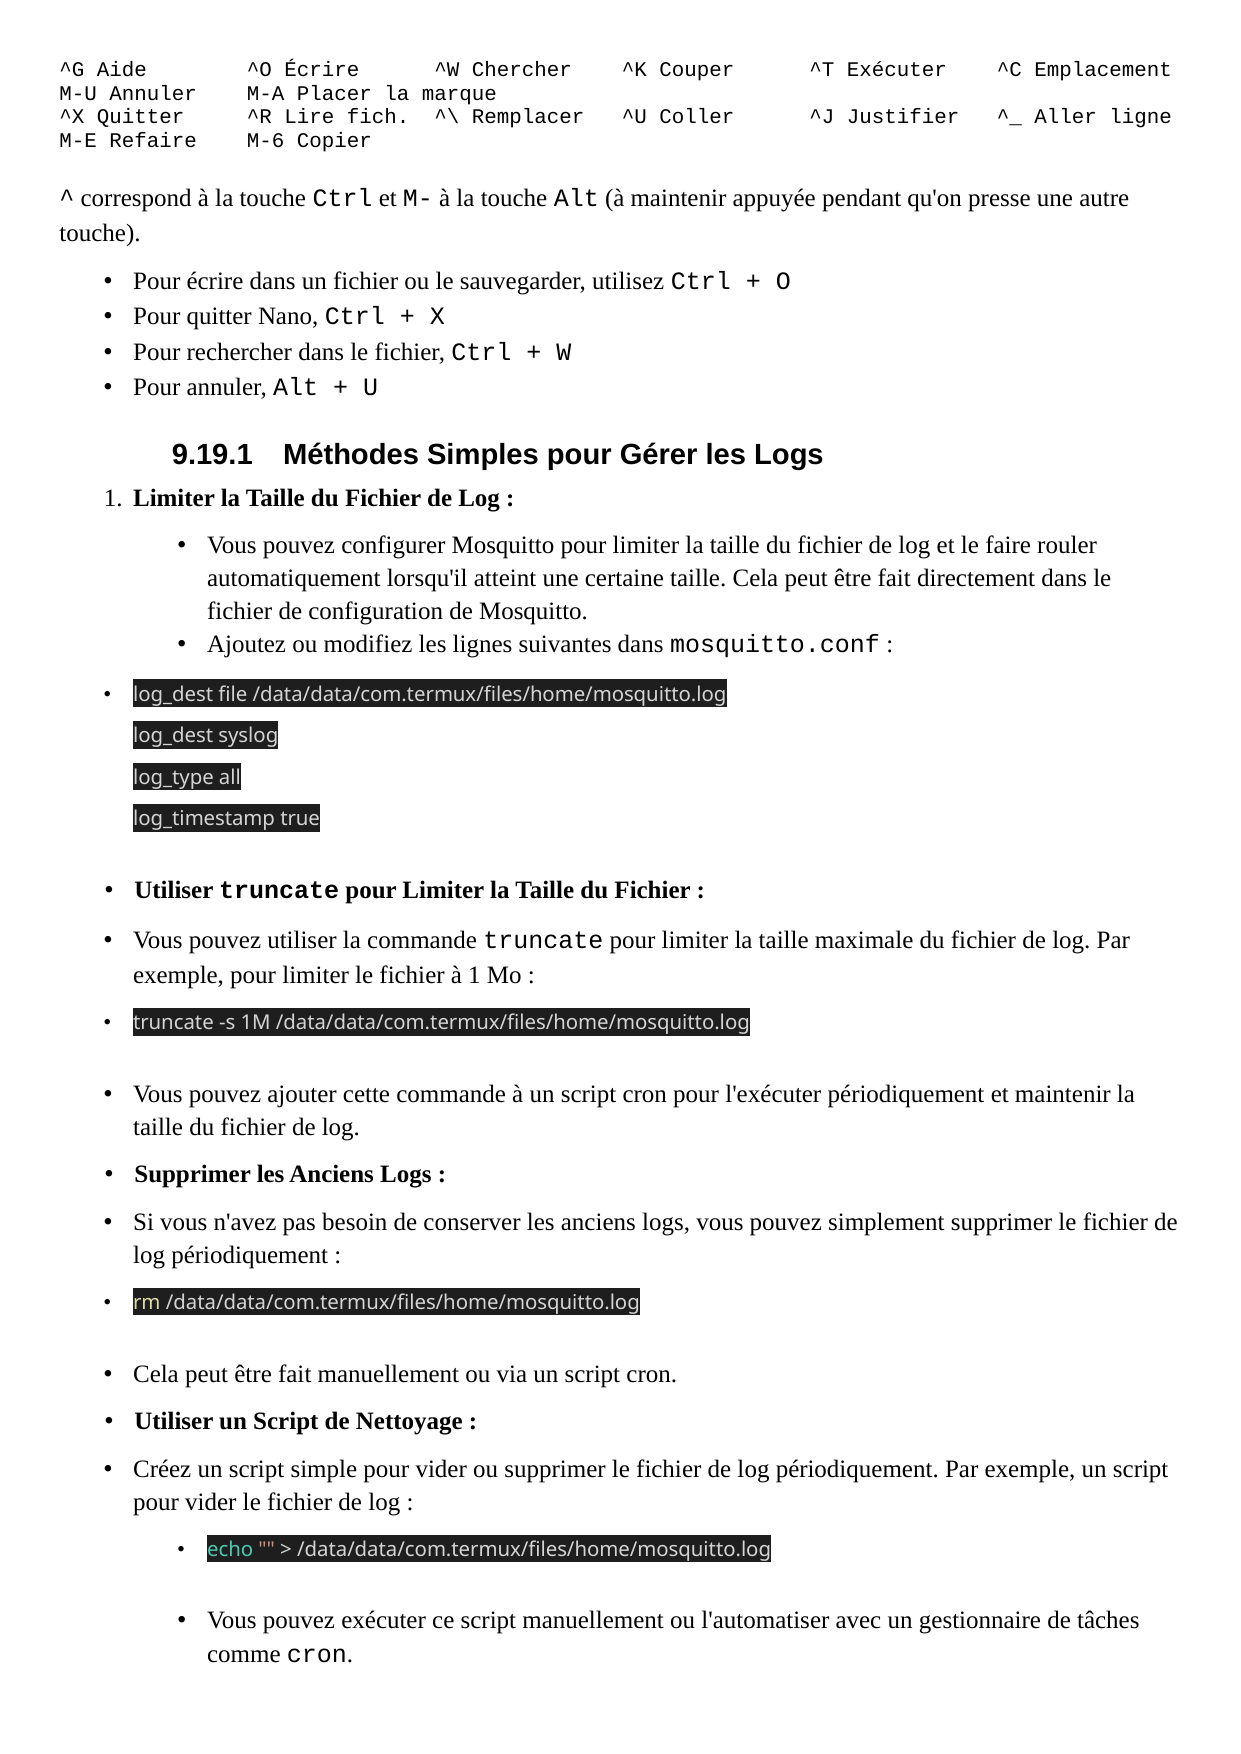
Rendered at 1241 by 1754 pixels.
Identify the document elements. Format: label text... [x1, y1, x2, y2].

text ^G Aide ^O Écrire ^W Chercher ^K Couper ^T Exécuter ^C Emplacement M-U Annuler M-A Placer la marque [59, 59, 1181, 106]
list Pour écrire dans un fichier ou le sauvegarder, utilisez Ctrl + O [103, 266, 1181, 297]
list echo "" > /data/data/com.termux/files/home/mosquitto.log [177, 1534, 1181, 1562]
list Supprimer les Anciens Logs : [104, 1159, 1181, 1188]
text ^X Quitter ^R Lire fich. ^\ Remplacer ^U Coller ^J Justifier ^_ Aller ligne M-E Refaire M-6 Copier [59, 106, 1181, 154]
list truncate -s 1M /data/data/com.termux/files/home/mosquitto.log [103, 1008, 1181, 1036]
list log_dest syslog [103, 721, 1181, 749]
list Si vous n'avez pas besoin de conserver les anciens logs, vous pouvez simplement supprimer le fichier de log périodiquement : [103, 1207, 1181, 1269]
list Ajoutez ou modifiez les lignes suivantes dans mosquitto.conf : [177, 629, 1181, 660]
text ^ correspond à la touche Ctrl et M- à la touche Alt (à maintenir appuyée pendant qu'on presse une autre touche). [59, 183, 1181, 247]
list Vous pouvez utiliser la commande truncate pour limiter la taille maximale du fichier de log. Par exemple, pour limiter le fichier à 1 Mo : [103, 925, 1181, 989]
list Vous pouvez ajouter cette commande à un script cron pour l'exécuter périodiquement et maintenir la taille du fichier de log. [103, 1079, 1181, 1141]
list log_dest file /data/data/com.termux/files/home/mosquitto.log [103, 679, 1181, 707]
list log_timestamp true [103, 804, 1181, 832]
list Créez un script simple pour vider ou supprimer le fichier de log périodiquement. Par exemple, un script pour vider le fichier de log : [103, 1454, 1181, 1516]
list Pour annuler, Alt + U [103, 372, 1181, 403]
list Pour quitter Nano, Ctrl + X [103, 301, 1181, 332]
list Pour rechercher dans le fichier, Ctrl + W [103, 337, 1181, 367]
list Utiliser un Script de Nettoyage : [104, 1406, 1181, 1435]
list Utiliser truncate pour Limiter la Taille du Fichier : [104, 875, 1181, 906]
subtitle Méthodes Simples pour Gérer les Logs [172, 437, 1181, 470]
list Cela peut être fait manuellement ou via un script cron. [103, 1359, 1181, 1387]
list Vous pouvez exécuter ce script manuellement ou l'automatiser avec un gestionnaire de tâches comme cron. [177, 1606, 1181, 1669]
list Limiter la Taille du Fichier de Log : [103, 483, 1181, 511]
list rm /data/data/com.termux/files/home/mosquitto.log [103, 1288, 1181, 1315]
list Vous pouvez configurer Mosquitto pour limiter la taille du fichier de log et le faire rouler automatiquement lorsqu'il atteint une certaine taille. Cela peut être fait directement dans le fichier de configuration de Mosquitto. [177, 530, 1181, 625]
list log_type all [103, 762, 1181, 790]
